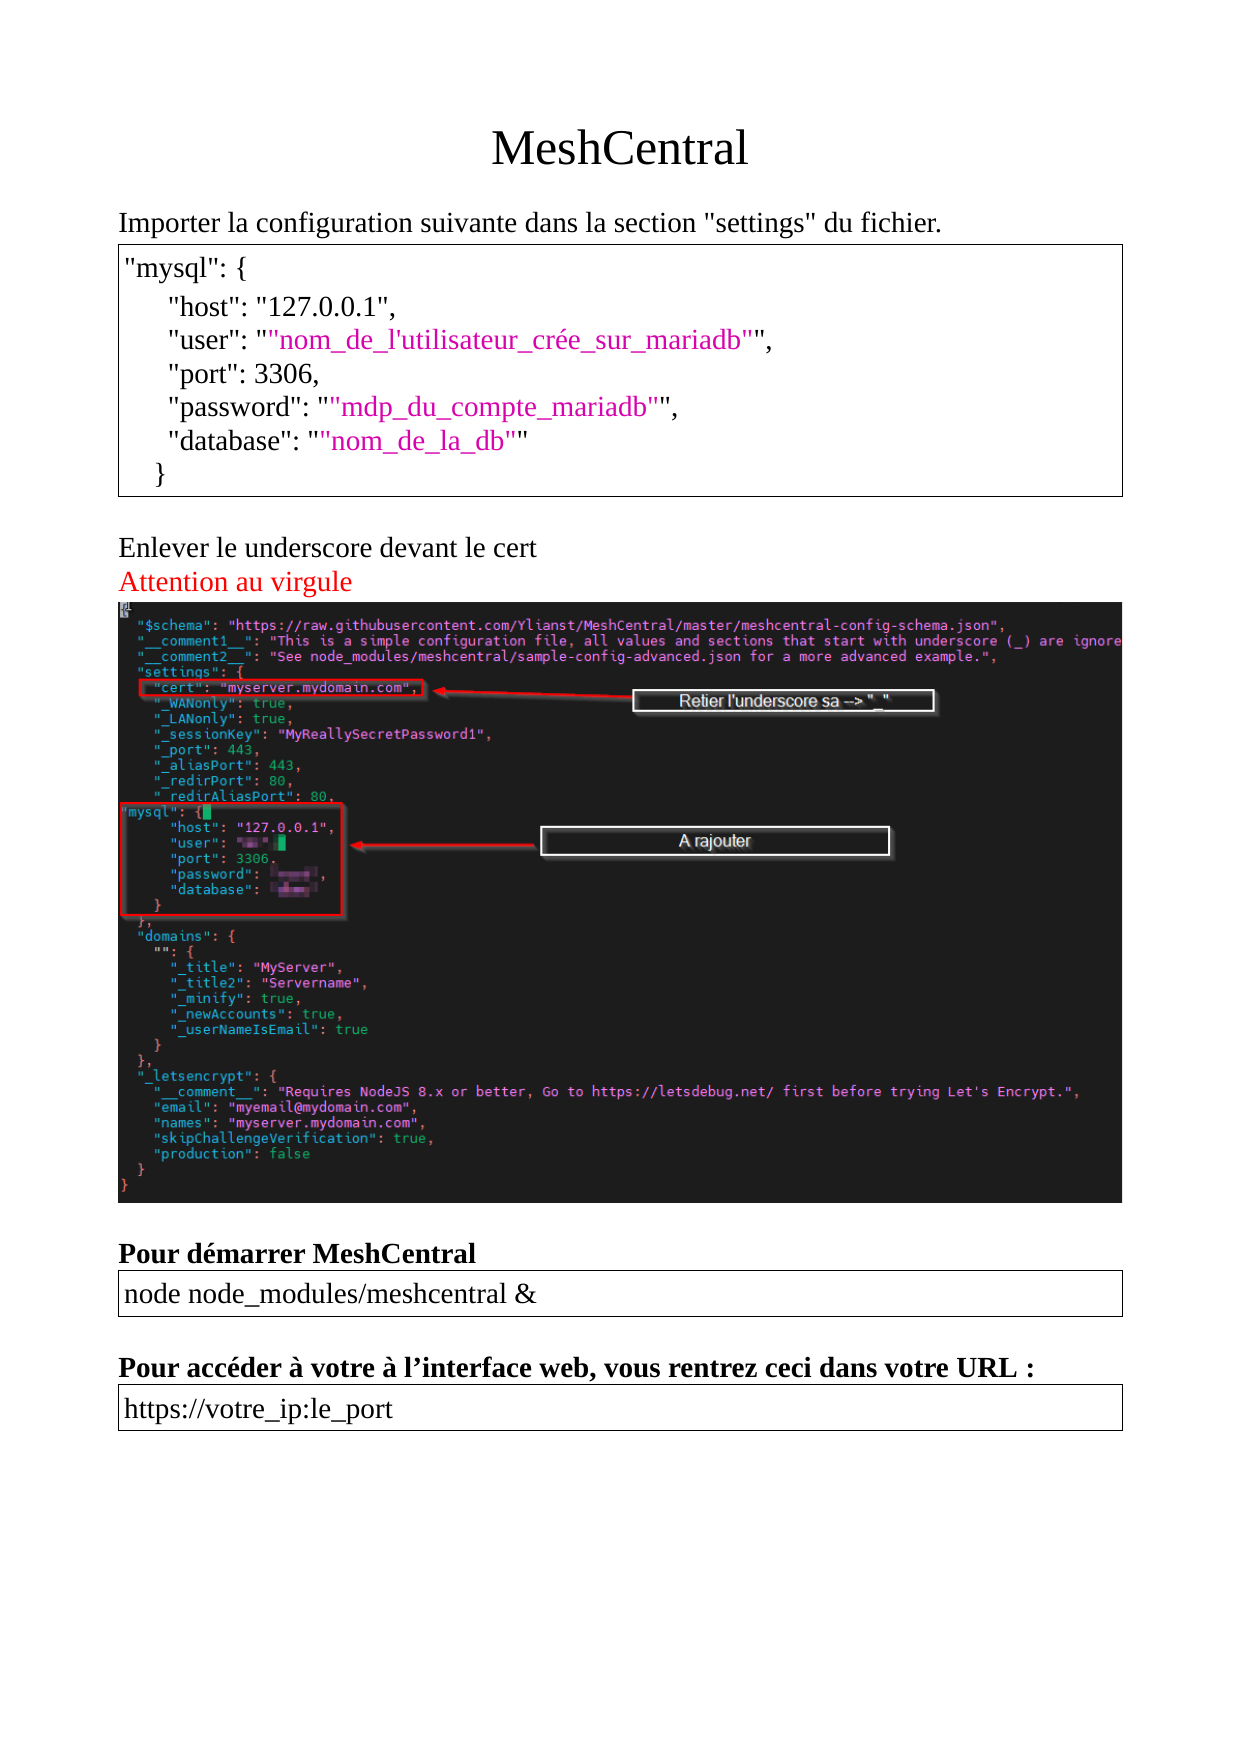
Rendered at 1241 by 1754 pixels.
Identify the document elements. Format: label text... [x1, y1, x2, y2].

text Pour accéder à votre à l’interface web, vous rentrez ceci dans votre URL : [118, 1350, 1122, 1384]
table_header https://votre_ip:le_port [119, 1385, 1122, 1430]
list Importer la configuration suivante dans la section "settings" du fichier. [118, 205, 1122, 239]
table_header "mysql": { "host": "127.0.0.1", "user": ""nom_de_l'utilisateur_crée_sur_mariadb"", "port": 3306, "password": ""mdp_du_compte_mariadb"", "database": ""nom_de_la_db"" } [119, 245, 1122, 496]
table_header node node_modules/meshcentral & [119, 1271, 1122, 1316]
text Pour démarrer MeshCentral [118, 1236, 1122, 1270]
list Enlever le underscore devant le cert [118, 531, 1122, 564]
list Attention au virgule [118, 564, 1122, 598]
picture [118, 602, 1123, 1203]
